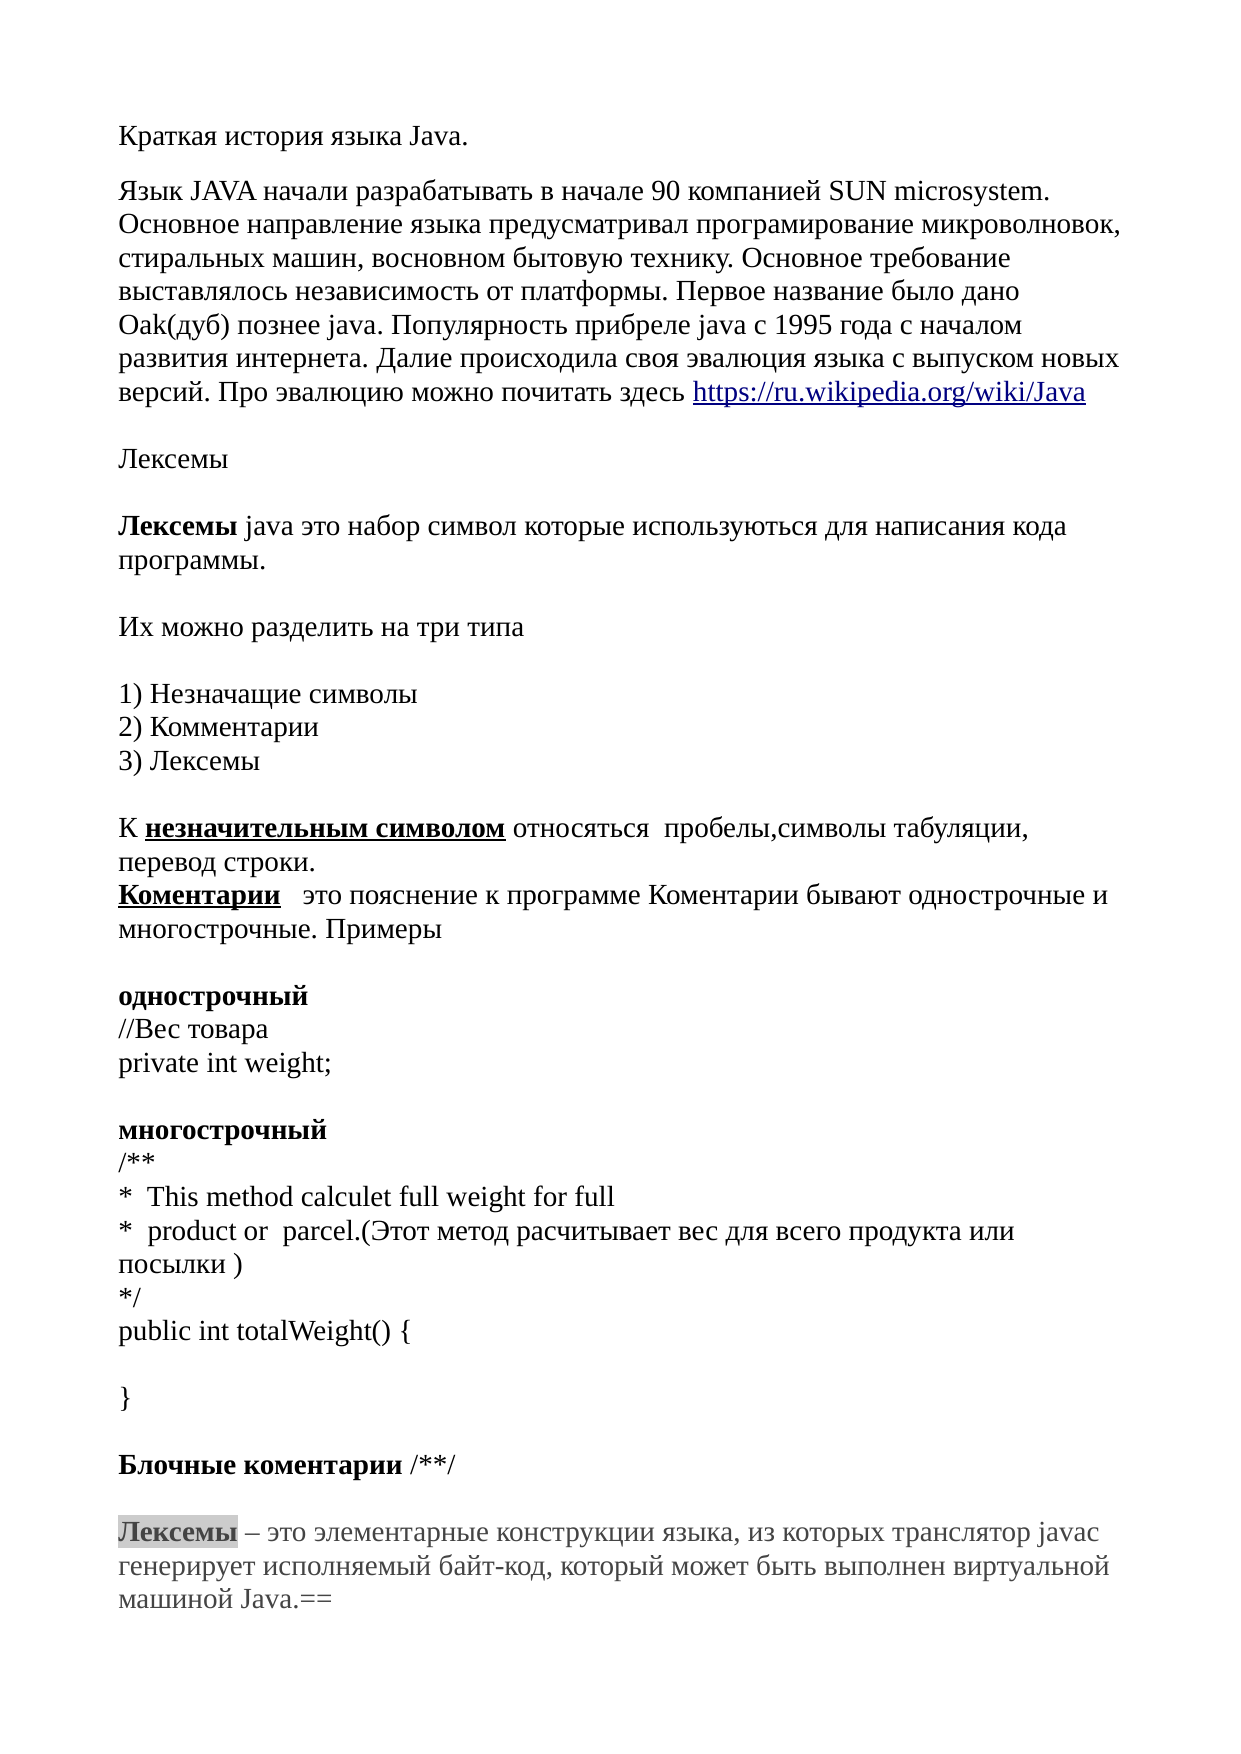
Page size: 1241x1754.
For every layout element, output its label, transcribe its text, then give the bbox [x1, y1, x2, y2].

text Лексемы – это элементарные конструкции языка, из которых транслятор javac генерирует исполняемый байт-код, который может быть выполнен виртуальной машиной Java.== [118, 1514, 1122, 1615]
text однострочный [118, 978, 1122, 1011]
text К незначительным символом относяться пробелы,символы табуляции, перевод строки. [118, 810, 1122, 877]
text 1) Незначащие символы [118, 676, 1122, 709]
text * This method calculet full weight for full [118, 1179, 1122, 1213]
text Коментарии это пояснение к программе Коментарии бывают однострочные и многострочные. Примеры [118, 877, 1122, 944]
text */ public int totalWeight() { [118, 1280, 1122, 1347]
text } [118, 1380, 1122, 1414]
text Краткая история языка Java. [118, 118, 1122, 152]
text * product or parcel.(Этот метод расчитывает вес для всего продукта или посылки ) [118, 1213, 1122, 1280]
text Язык JAVA начали разрабатывать в начале 90 компанией SUN microsystem. Основное направление языка предусматривал програмирование микроволновок, стиральных машин, восновном бытовую технику. Основное требование выставлялось независимость от платформы. Первое название было дано Oak(дуб) познее java. Популярность прибреле java c 1995 года с началом развития интернета. Далие происходила своя эвалюция языка с выпуском новых версий. Про эвалюцию можно почитать здесь https://ru.wikipedia.org/wiki/Java Лексемы Лексемы java это набор символ которые используються для написания кода программы. [118, 173, 1122, 575]
text 2) Комментарии [118, 709, 1122, 743]
text //Вес товара [118, 1011, 1122, 1045]
text Их можно разделить на три типа [118, 575, 1122, 676]
text 3) Лексемы [118, 743, 1122, 777]
text Блочные коментарии /**/ [118, 1447, 1122, 1481]
text многострочный [118, 1112, 1122, 1146]
text /** [118, 1146, 1122, 1179]
text private int weight; [118, 1045, 1122, 1112]
